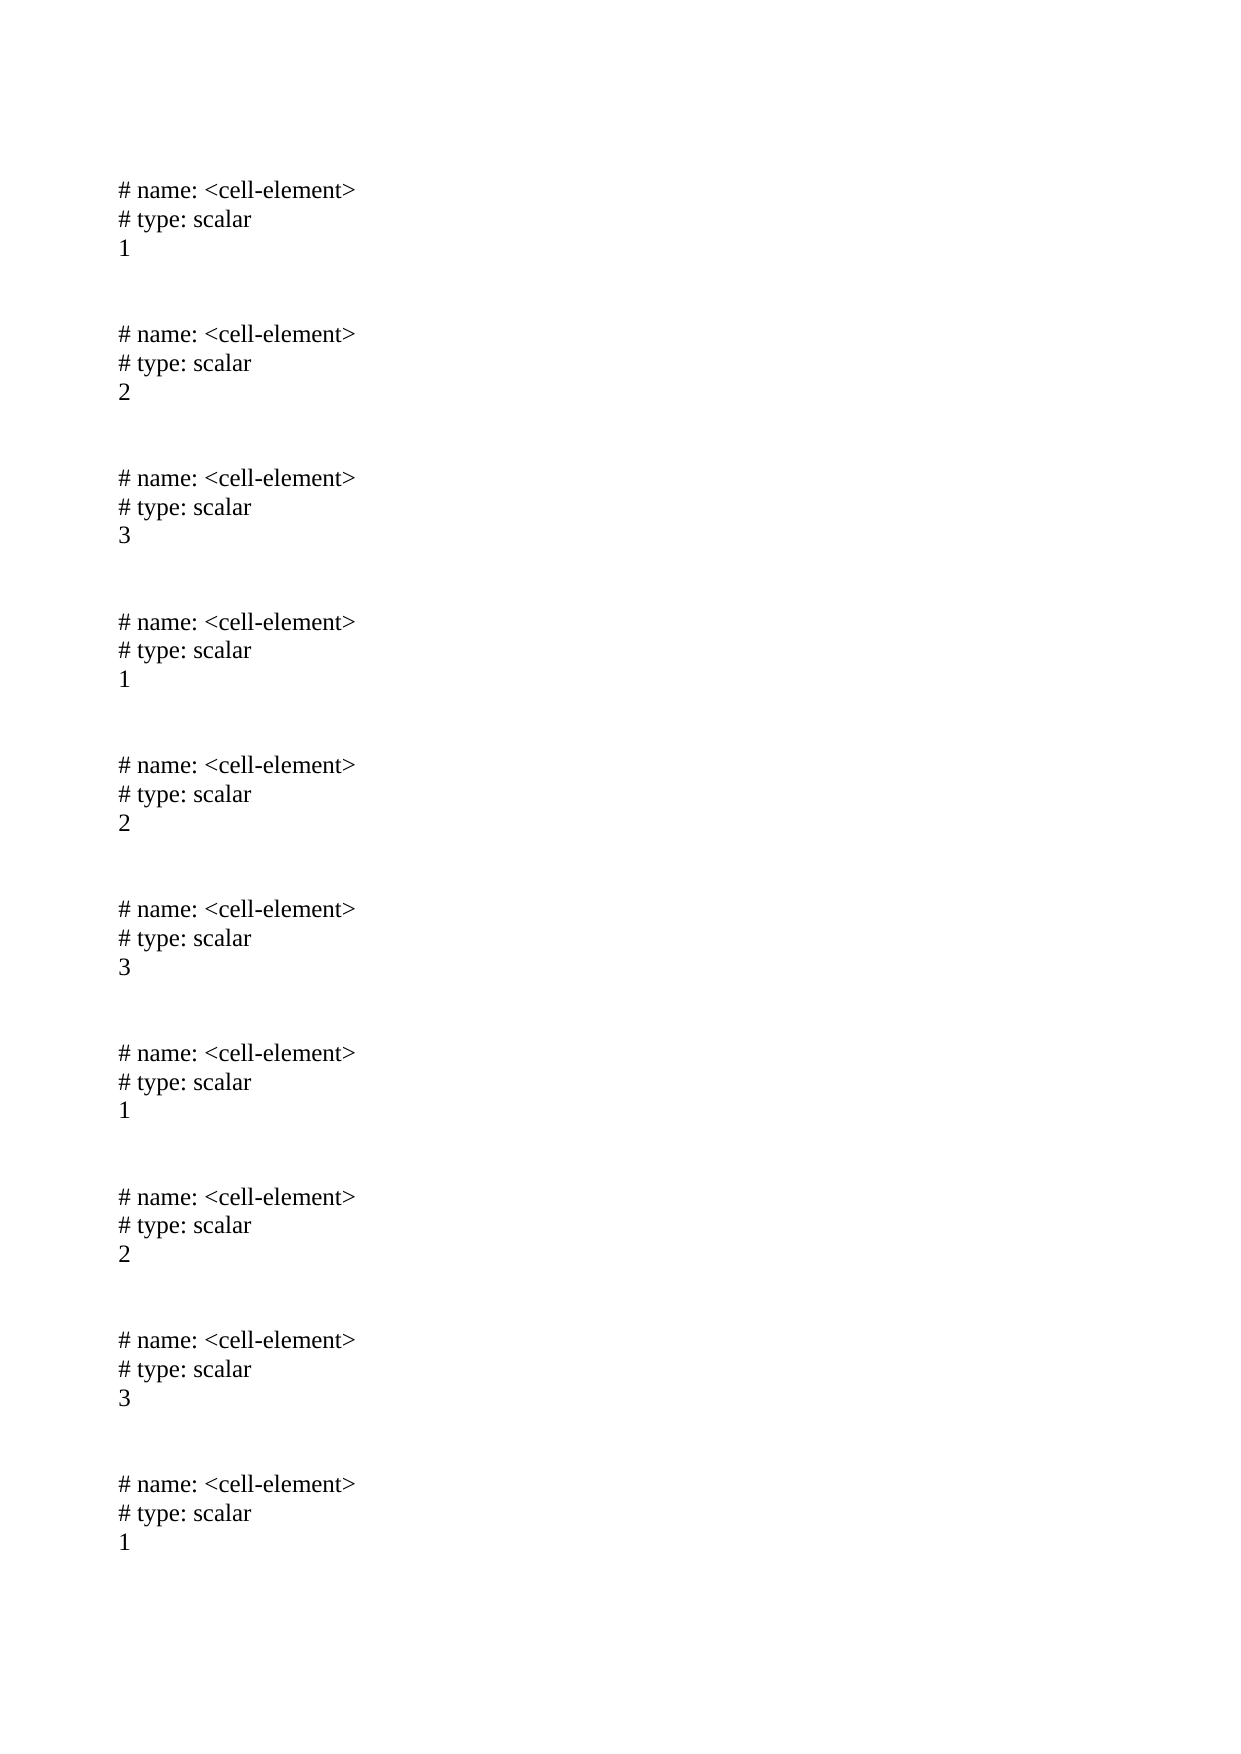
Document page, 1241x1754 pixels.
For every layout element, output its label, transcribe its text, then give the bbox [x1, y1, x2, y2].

text # name: <cell-element> [118, 894, 1122, 923]
text # name: <cell-element> [118, 751, 1122, 779]
text # type: scalar [118, 1354, 1122, 1383]
text 1 [118, 664, 1122, 693]
text # type: scalar [118, 1067, 1122, 1096]
text 3 [118, 521, 1122, 549]
text 1 [118, 233, 1122, 262]
text 3 [118, 952, 1122, 981]
text # name: <cell-element> [118, 607, 1122, 636]
text 1 [118, 1096, 1122, 1124]
text # type: scalar [118, 779, 1122, 808]
text 2 [118, 808, 1122, 837]
text # name: <cell-element> [118, 1182, 1122, 1211]
text # name: <cell-element> [118, 176, 1122, 204]
text # name: <cell-element> [118, 1326, 1122, 1354]
text # type: scalar [118, 1498, 1122, 1527]
text # name: <cell-element> [118, 463, 1122, 492]
text # name: <cell-element> [118, 319, 1122, 348]
text 3 [118, 1383, 1122, 1412]
text 2 [118, 1239, 1122, 1268]
text 2 [118, 377, 1122, 406]
text # name: <cell-element> [118, 1469, 1122, 1498]
text # type: scalar [118, 348, 1122, 377]
text 1 [118, 1527, 1122, 1556]
text # type: scalar [118, 923, 1122, 952]
text # type: scalar [118, 204, 1122, 233]
text # type: scalar [118, 636, 1122, 664]
text # name: <cell-element> [118, 1038, 1122, 1067]
text # type: scalar [118, 492, 1122, 521]
text # type: scalar [118, 1211, 1122, 1239]
